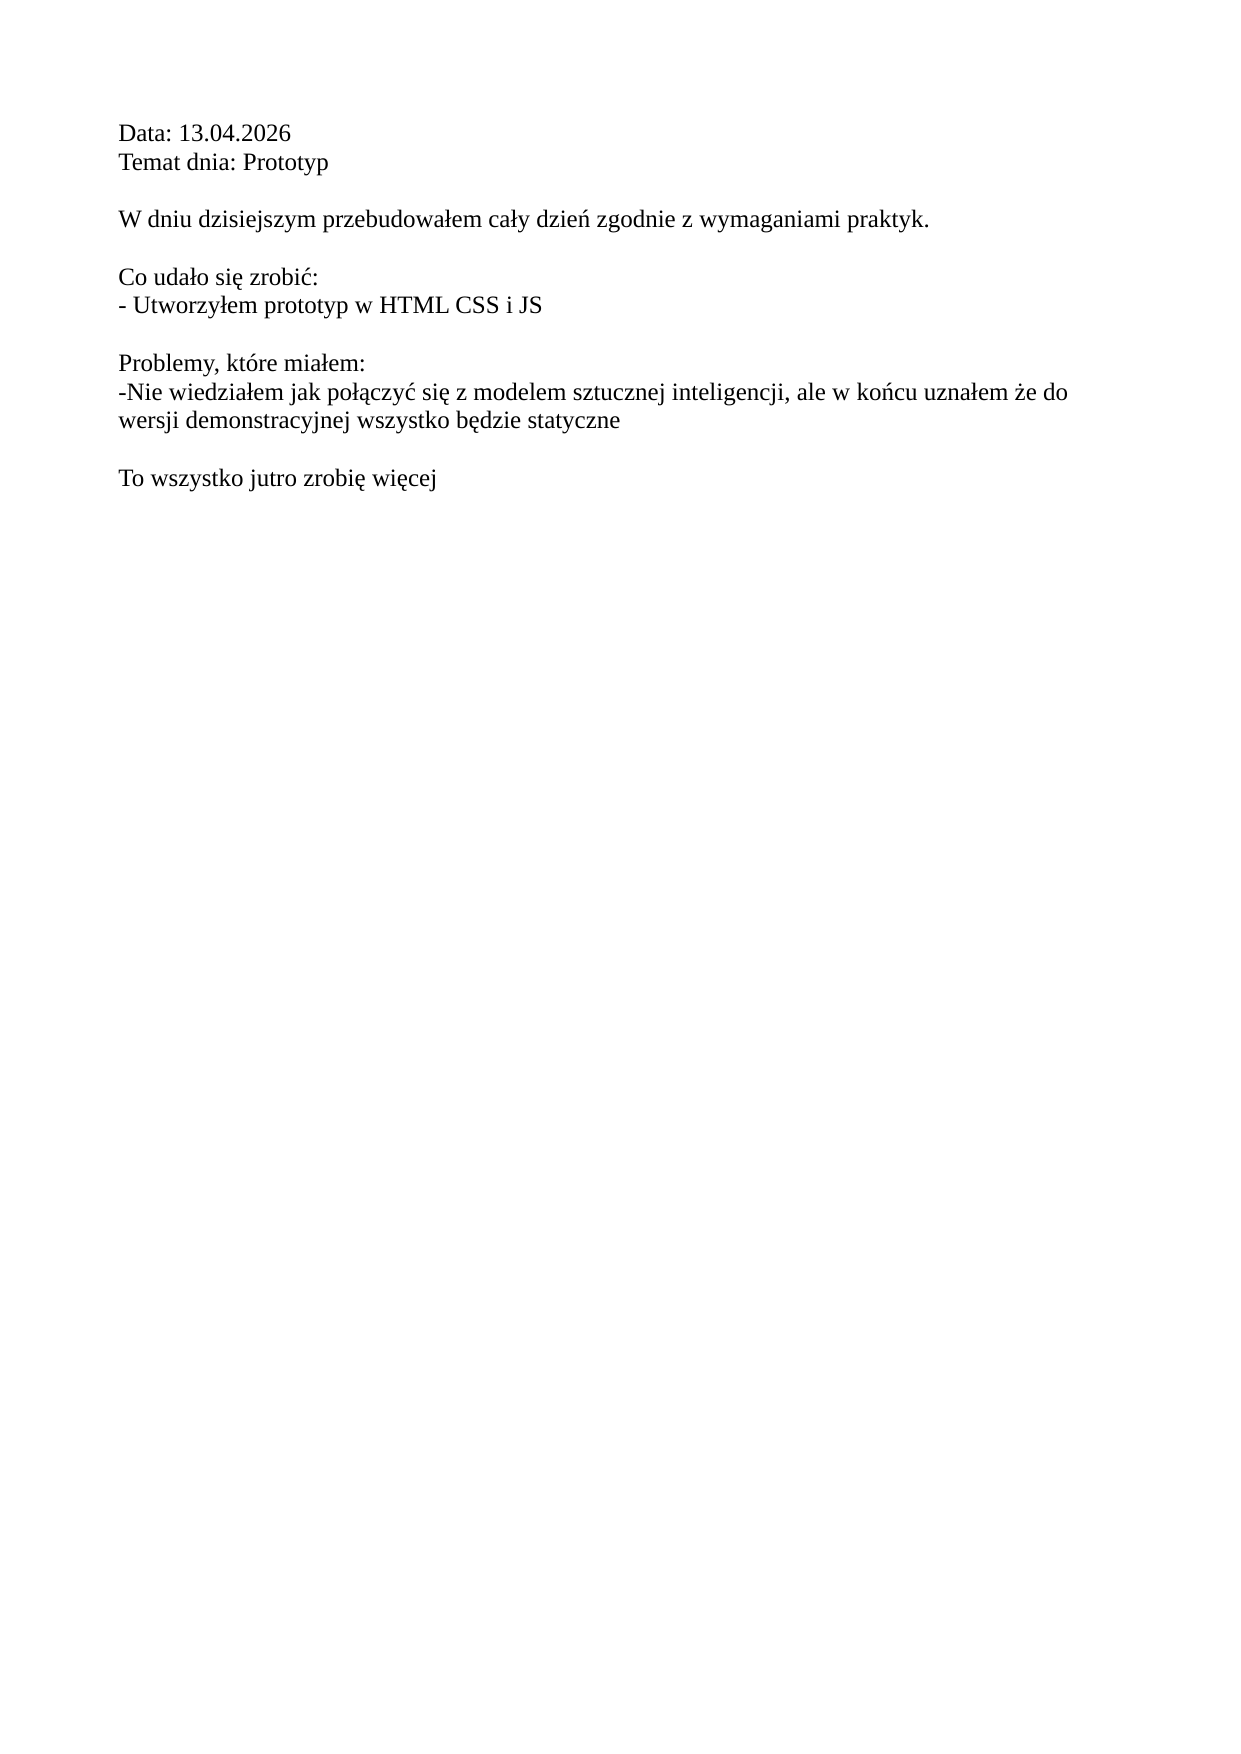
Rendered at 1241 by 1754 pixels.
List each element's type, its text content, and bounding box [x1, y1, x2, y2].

text To wszystko jutro zrobię więcej [118, 434, 1122, 492]
text Data: 13.04.2026 Temat dnia: Prototyp W dniu dzisiejszym przebudowałem cały dzień zgodnie z wymaganiami praktyk. Co udało się zrobić: - Utworzyłem prototyp w HTML CSS i JS Problemy, które miałem: [118, 118, 1122, 377]
text -Nie wiedziałem jak połączyć się z modelem sztucznej inteligencji, ale w końcu uznałem że do wersji demonstracyjnej wszystko będzie statyczne [118, 377, 1122, 434]
